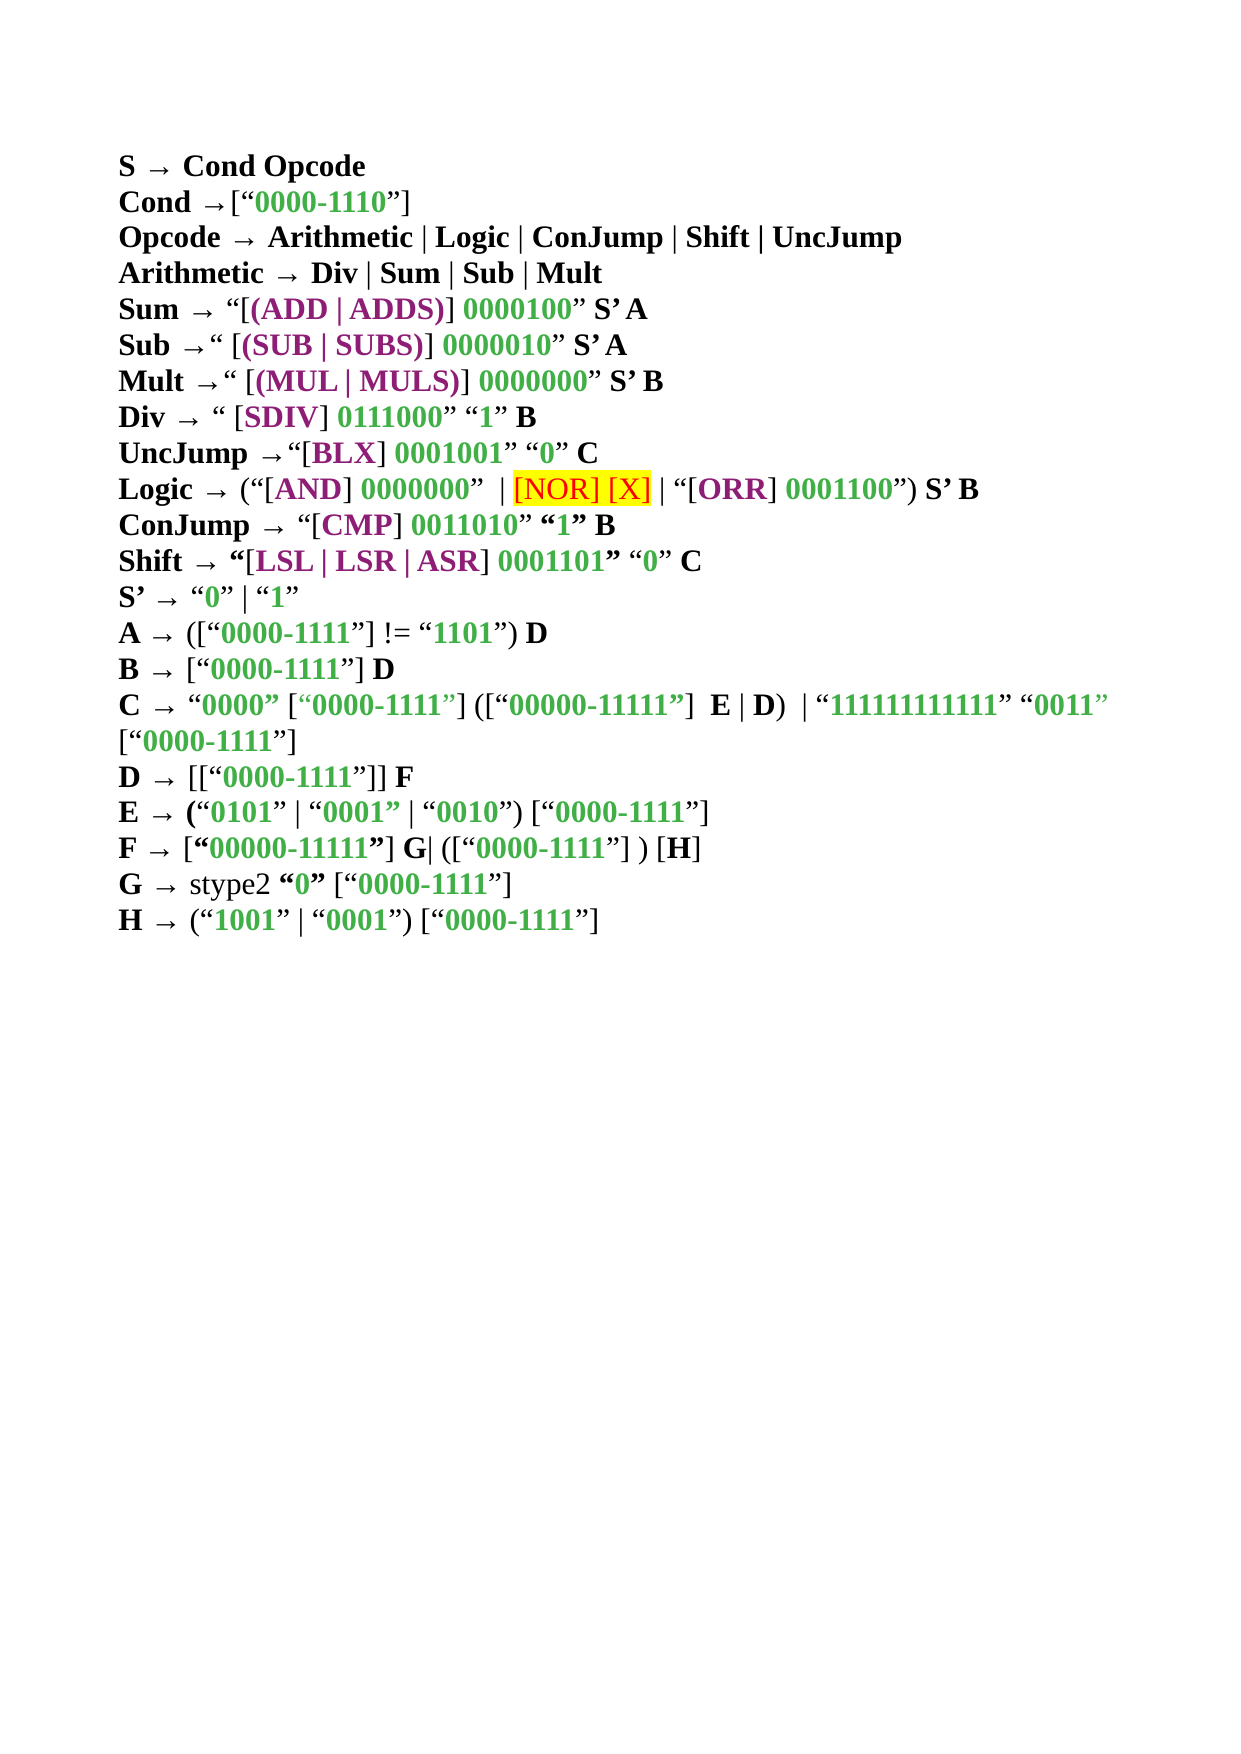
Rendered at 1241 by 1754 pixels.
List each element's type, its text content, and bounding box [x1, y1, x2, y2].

text Opcode → Arithmetic | Logic | ConJump | Shift | UncJump [118, 219, 1122, 255]
text C → “0000” [“0000-1111”] ([“00000-11111”] E | D) | “111111111111” “0011” [“0000-1111”] [118, 686, 1122, 758]
text G → stype2 “0” [“0000-1111”] [118, 866, 1122, 902]
text ConJump → “[CMP] 0011010” “1” B [118, 506, 1122, 542]
text Sub →“ [(SUB | SUBS)] 0000010” S’ A [118, 327, 1122, 362]
text F → [“00000-11111”] G| ([“0000-1111”] ) [H] [118, 830, 1122, 866]
text Div → “ [SDIV] 0111000” “1” B [118, 398, 1122, 434]
text S’ → “0” | “1” [118, 578, 1122, 614]
text A → ([“0000-1111”] != “1101”) D [118, 614, 1122, 650]
text E → (“0101” | “0001” | “0010”) [“0000-1111”] [118, 794, 1122, 830]
text Shift → “[LSL | LSR | ASR] 0001101” “0” C [118, 542, 1122, 578]
text Logic → (“[AND] 0000000” | [NOR] [X] | “[ORR] 0001100”) S’ B [118, 470, 1122, 506]
text B → [“0000-1111”] D [118, 650, 1122, 686]
text Mult →“ [(MUL | MULS)] 0000000” S’ B [118, 362, 1122, 398]
text Sum → “[(ADD | ADDS)] 0000100” S’ A [118, 291, 1122, 327]
text UncJump →“[BLX] 0001001” “0” C [118, 434, 1122, 470]
text D → [[“0000-1111”]] F [118, 758, 1122, 794]
text Arithmetic → Div | Sum | Sub | Mult [118, 255, 1122, 291]
text H → (“1001” | “0001”) [“0000-1111”] [118, 902, 1122, 937]
text Cond →[“0000-1110”] [118, 183, 1122, 219]
text S → Cond Opcode [118, 147, 1122, 183]
